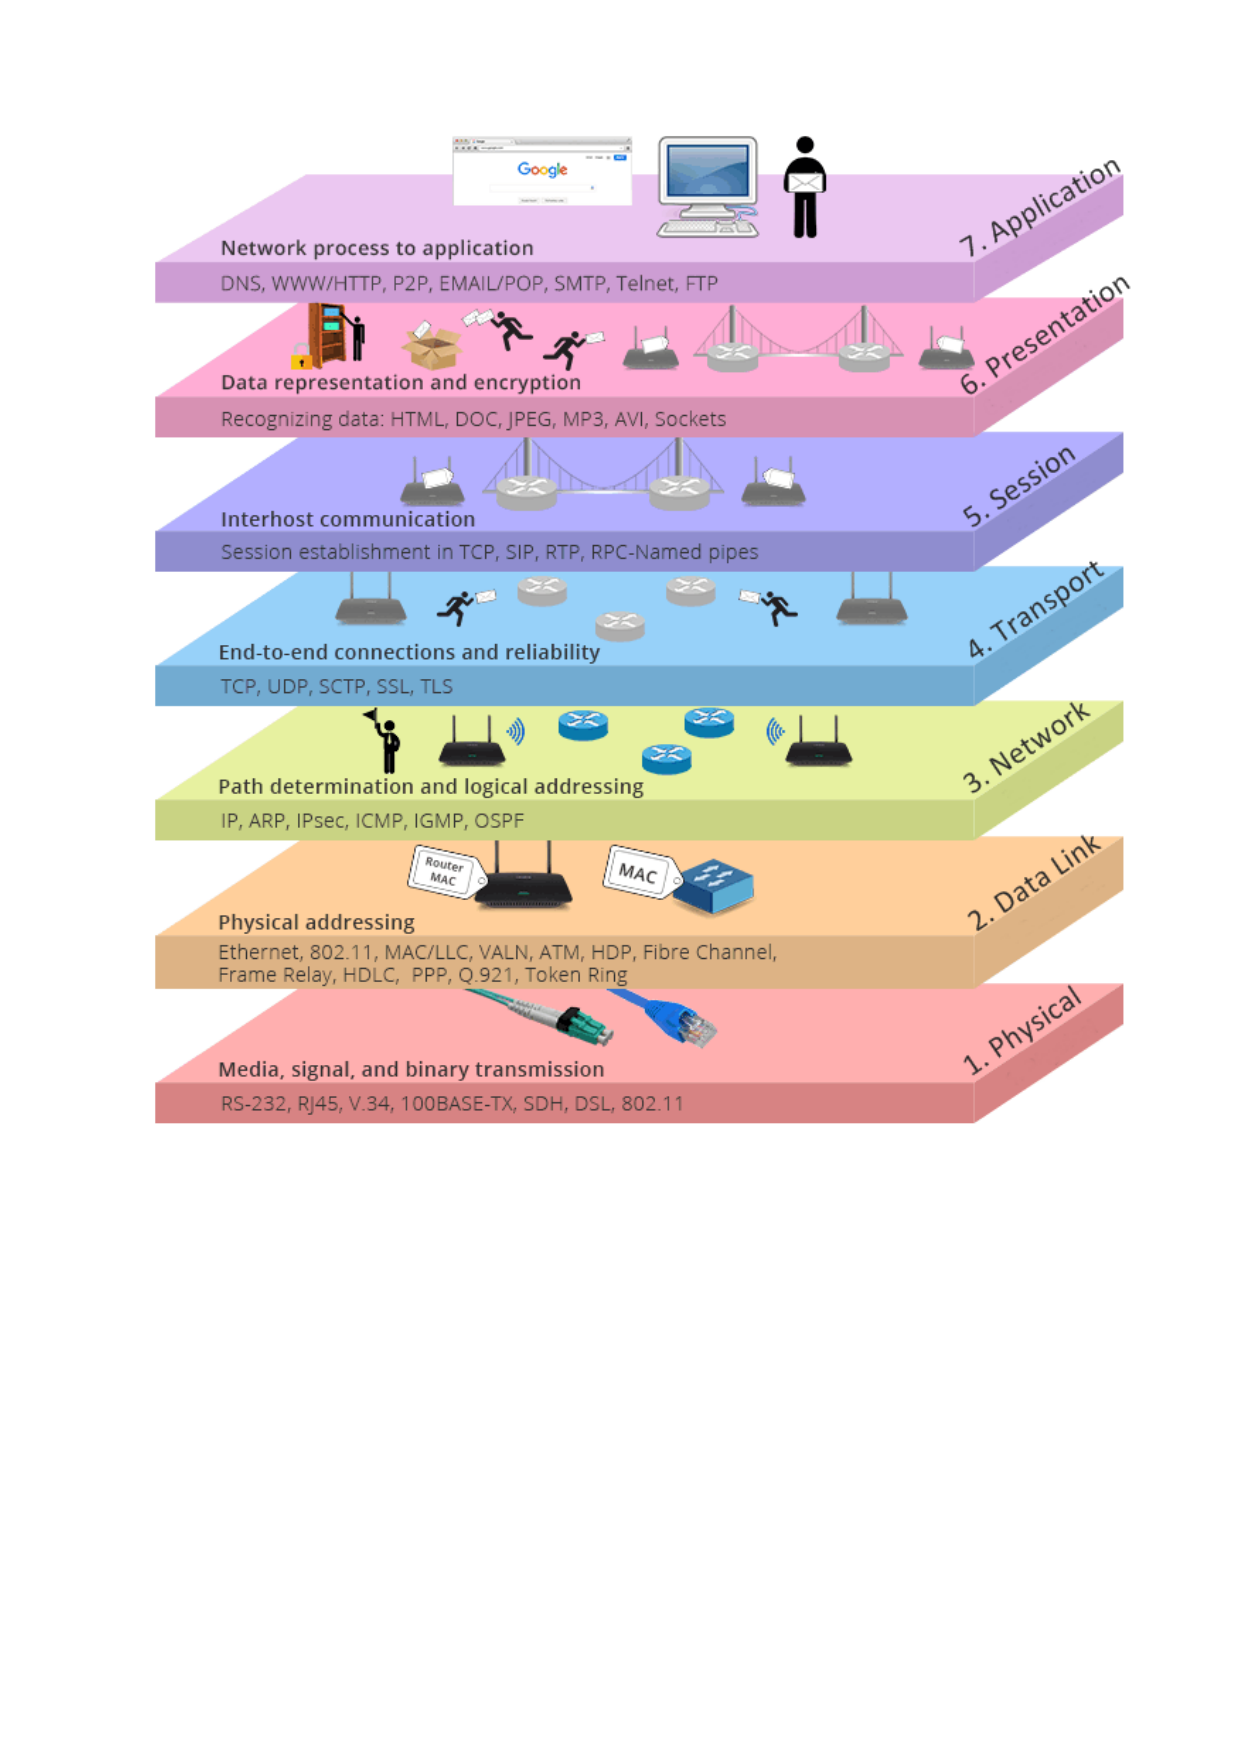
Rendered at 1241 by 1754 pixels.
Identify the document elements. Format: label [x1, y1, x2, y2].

picture [137, 118, 1142, 1139]
